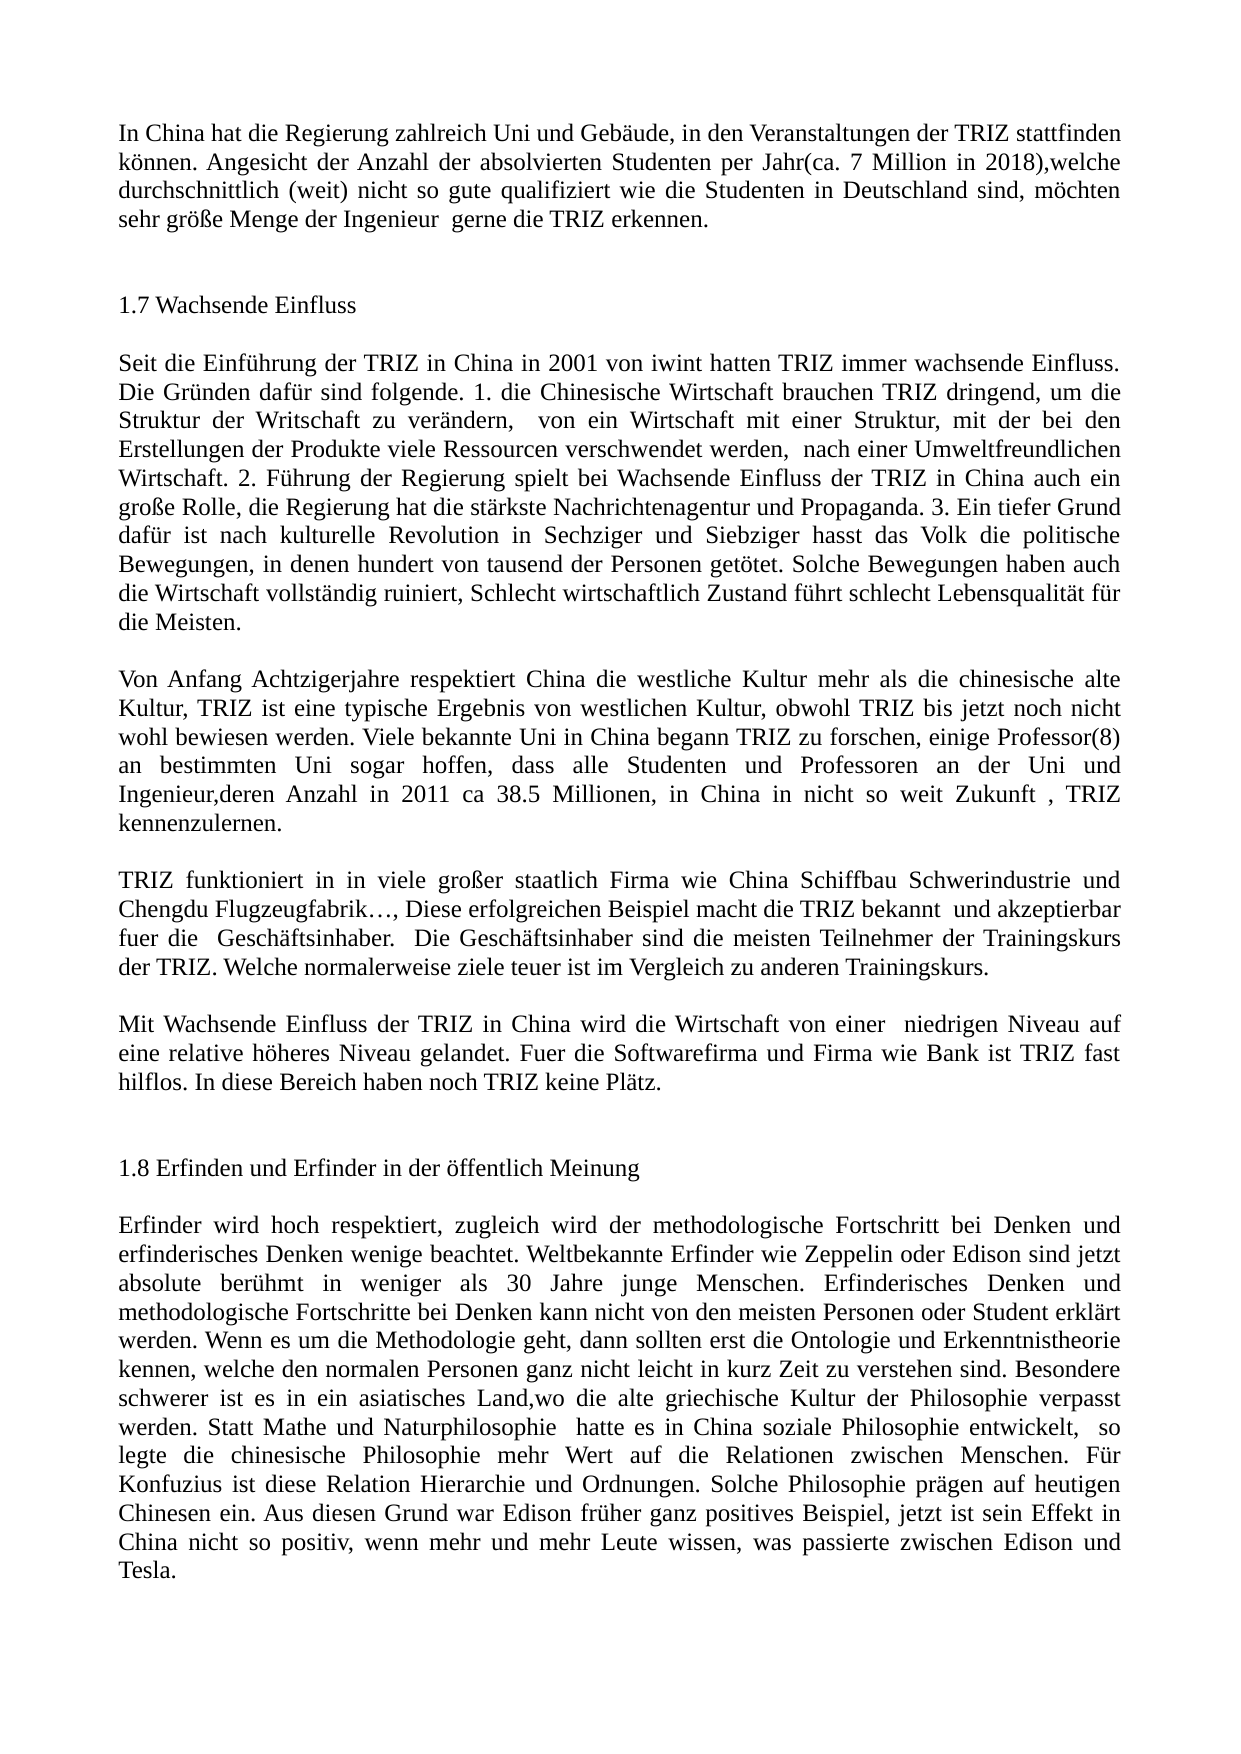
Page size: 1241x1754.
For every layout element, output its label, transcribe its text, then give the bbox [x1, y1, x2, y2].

text Mit Wachsende Einfluss der TRIZ in China wird die Wirtschaft von einer niedrigen Niveau auf eine relative höheres Niveau gelandet. Fuer die Softwarefirma und Firma wie Bank ist TRIZ fast hilflos. In diese Bereich haben noch TRIZ keine Plätz. [118, 1009, 1122, 1096]
text Seit die Einführung der TRIZ in China in 2001 von iwint hatten TRIZ immer wachsende Einfluss. Die Gründen dafür sind folgende. 1. die Chinesische Wirtschaft brauchen TRIZ dringend, um die Struktur der Writschaft zu verändern, von ein Wirtschaft mit einer Struktur, mit der bei den Erstellungen der Produkte viele Ressourcen verschwendet werden, nach einer Umweltfreundlichen Wirtschaft. 2. Führung der Regierung spielt bei Wachsende Einfluss der TRIZ in China auch ein große Rolle, die Regierung hat die stärkste Nachrichtenagentur und Propaganda. 3. Ein tiefer Grund dafür ist nach kulturelle Revolution in Sechziger und Siebziger hasst das Volk die politische Bewegungen, in denen hundert von tausend der Personen getötet. Solche Bewegungen haben auch die Wirtschaft vollständig ruiniert, Schlecht wirtschaftlich Zustand führt schlecht Lebensqualität für die Meisten. [118, 348, 1122, 636]
text Von Anfang Achtzigerjahre respektiert China die westliche Kultur mehr als die chinesische alte Kultur, TRIZ ist eine typische Ergebnis von westlichen Kultur, obwohl TRIZ bis jetzt noch nicht wohl bewiesen werden. Viele bekannte Uni in China begann TRIZ zu forschen, einige Professor(8) an bestimmten Uni sogar hoffen, dass alle Studenten und Professoren an der Uni und Ingenieur,deren Anzahl in 2011 ca 38.5 Millionen, in China in nicht so weit Zukunft , TRIZ kennenzulernen. [118, 664, 1122, 837]
text 1.8 Erfinden und Erfinder in der öffentlich Meinung [118, 1153, 1122, 1182]
text TRIZ funktioniert in in viele großer staatlich Firma wie China Schiffbau Schwerindustrie und Chengdu Flugzeugfabrik…, Diese erfolgreichen Beispiel macht die TRIZ bekannt und akzeptierbar fuer die Geschäftsinhaber. Die Geschäftsinhaber sind die meisten Teilnehmer der Trainingskurs der TRIZ. Welche normalerweise ziele teuer ist im Vergleich zu anderen Trainingskurs. [118, 866, 1122, 981]
text In China hat die Regierung zahlreich Uni und Gebäude, in den Veranstaltungen der TRIZ stattfinden können. Angesicht der Anzahl der absolvierten Studenten per Jahr(ca. 7 Million in 2018),welche durchschnittlich (weit) nicht so gute qualifiziert wie die Studenten in Deutschland sind, möchten sehr größe Menge der Ingenieur gerne die TRIZ erkennen. [118, 118, 1122, 233]
text Erfinder wird hoch respektiert, zugleich wird der methodologische Fortschritt bei Denken und erfinderisches Denken wenige beachtet. Weltbekannte Erfinder wie Zeppelin oder Edison sind jetzt absolute berühmt in weniger als 30 Jahre junge Menschen. Erfinderisches Denken und methodologische Fortschritte bei Denken kann nicht von den meisten Personen oder Student erklärt werden. Wenn es um die Methodologie geht, dann sollten erst die Ontologie und Erkenntnistheorie kennen, welche den normalen Personen ganz nicht leicht in kurz Zeit zu verstehen sind. Besondere schwerer ist es in ein asiatisches Land,wo die alte griechische Kultur der Philosophie verpasst werden. Statt Mathe und Naturphilosophie hatte es in China soziale Philosophie entwickelt, so legte die chinesische Philosophie mehr Wert auf die Relationen zwischen Menschen. Für Konfuzius ist diese Relation Hierarchie und Ordnungen. Solche Philosophie prägen auf heutigen Chinesen ein. Aus diesen Grund war Edison früher ganz positives Beispiel, jetzt ist sein Effekt in China nicht so positiv, wenn mehr und mehr Leute wissen, was passierte zwischen Edison und Tesla. [118, 1211, 1122, 1584]
text 1.7 Wachsende Einfluss [118, 291, 1122, 319]
